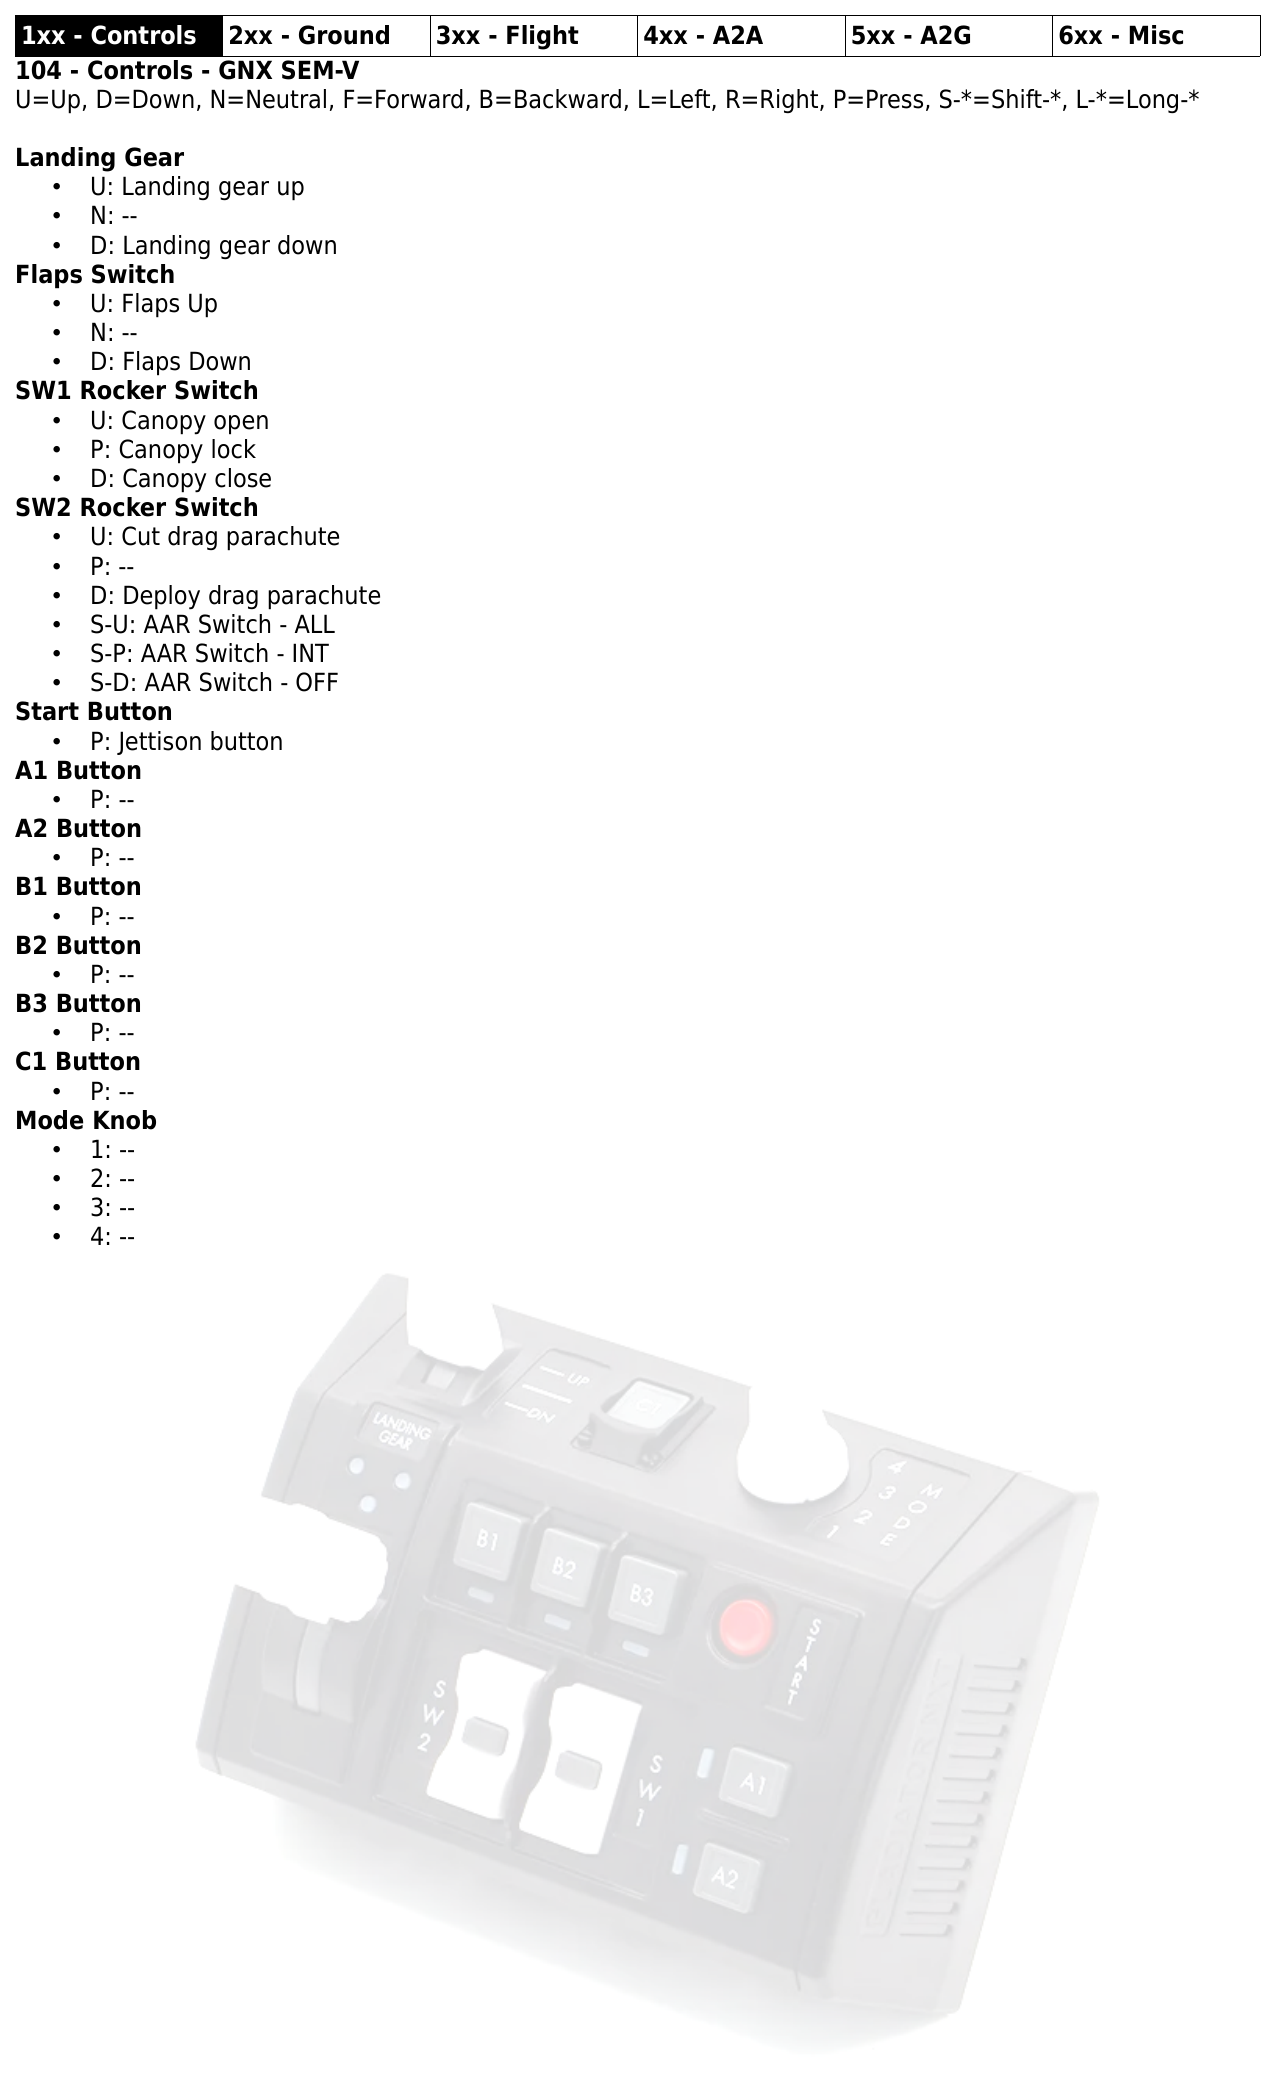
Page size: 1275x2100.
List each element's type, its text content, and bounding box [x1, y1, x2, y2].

table_header 6xx - Misc [1053, 16, 1260, 56]
table_header 1xx - Controls [16, 16, 222, 56]
text A1 Button [15, 756, 1260, 785]
list D: Flaps Down [52, 347, 1260, 377]
list P: Jettison button [52, 727, 1260, 756]
list P: -- [52, 960, 1260, 989]
list S-P: AAR Switch - INT [52, 639, 1260, 668]
text SW1 Rocker Switch [15, 377, 1260, 406]
list 2: -- [52, 1164, 1260, 1193]
text B1 Button [15, 872, 1260, 902]
table_header 4xx - A2A [638, 16, 845, 56]
list P: -- [52, 902, 1260, 931]
text Flaps Switch [15, 260, 1260, 289]
text U=Up, D=Down, N=Neutral, F=Forward, B=Backward, L=Left, R=Right, P=Press, S-*=Shift-*, L-*=Long-* [15, 85, 1260, 114]
list U: Flaps Up [52, 289, 1260, 318]
list N: -- [52, 318, 1260, 347]
list S-D: AAR Switch - OFF [52, 668, 1260, 697]
list 1: -- [52, 1135, 1260, 1164]
table_header 3xx - Flight [431, 16, 637, 56]
text C1 Button [15, 1047, 1260, 1077]
table_header 5xx - A2G [846, 16, 1052, 56]
list 3: -- [52, 1193, 1260, 1222]
list 4: -- [1168, 1222, 1260, 1252]
list D: Landing gear down [52, 231, 1260, 260]
list S-U: AAR Switch - ALL [52, 610, 1260, 639]
text Start Button [15, 697, 1260, 727]
list U: Landing gear up [52, 172, 1260, 202]
list U: Cut drag parachute [52, 522, 1260, 552]
text 104 - Controls - GNX SEM-V [15, 57, 1260, 85]
text SW2 Rocker Switch [15, 493, 1260, 522]
list U: Canopy open [52, 406, 1260, 435]
list P: -- [52, 1077, 1260, 1106]
list P: -- [52, 552, 1260, 581]
list P: -- [52, 1018, 1260, 1047]
text Landing Gear [15, 143, 1260, 172]
list P: -- [52, 843, 1260, 872]
list P: -- [52, 785, 1260, 814]
text Mode Knob [15, 1106, 1260, 1135]
list N: -- [52, 202, 1260, 231]
text A2 Button [15, 814, 1260, 843]
list 4: -- [52, 1222, 107, 1252]
list D: Deploy drag parachute [52, 581, 1260, 610]
text B2 Button [15, 931, 1260, 960]
table_header 2xx - Ground [223, 16, 430, 56]
text B3 Button [15, 989, 1260, 1018]
list D: Canopy close [52, 464, 1260, 493]
list P: Canopy lock [52, 435, 1260, 464]
